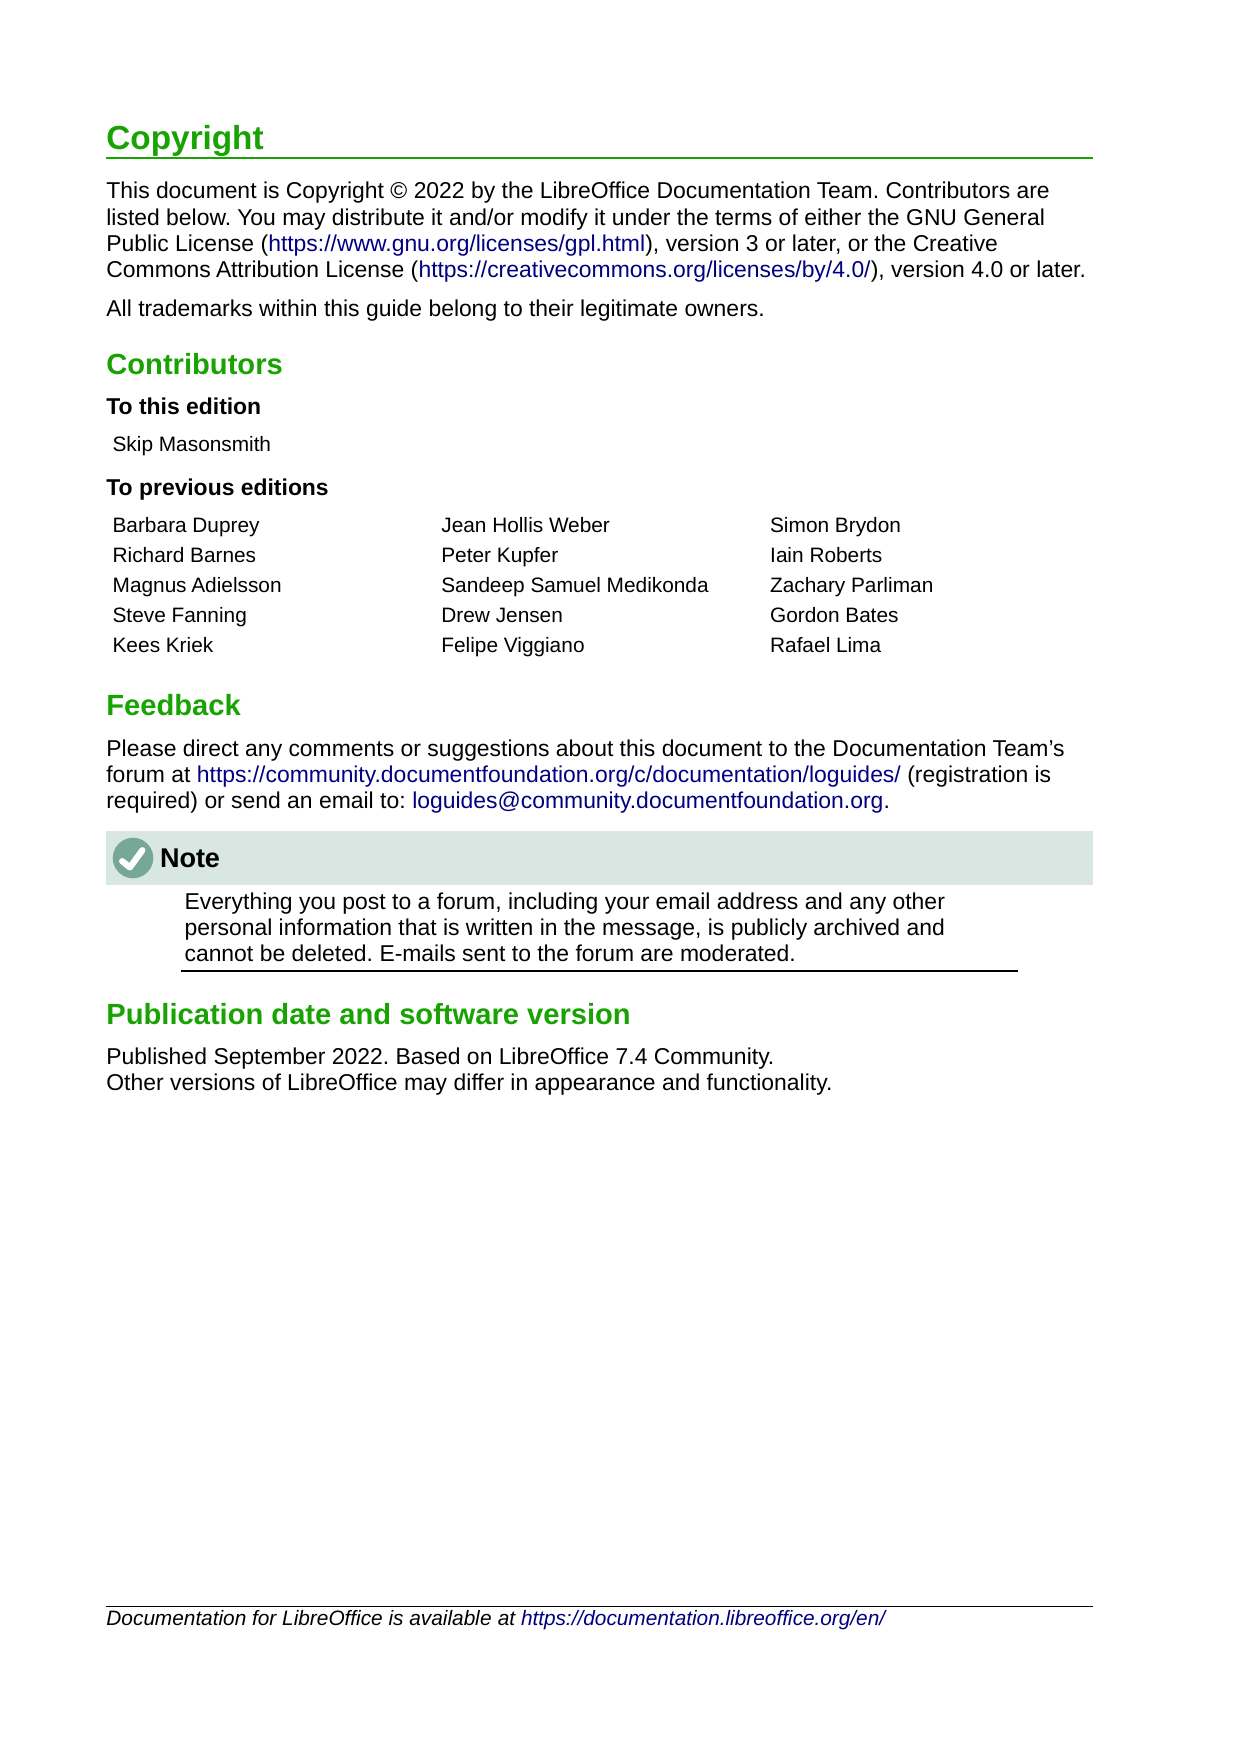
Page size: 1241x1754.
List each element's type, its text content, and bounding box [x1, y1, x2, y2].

table_header Simon Brydon [764, 513, 1093, 543]
table_cell Peter Kupfer [435, 543, 764, 573]
table_cell Rafael Lima [764, 633, 1093, 663]
table_cell Sandeep Samuel Medikonda [435, 573, 764, 603]
table_cell Magnus Adielsson [106, 573, 435, 603]
text All trademarks within this guide belong to their legitimate owners. [106, 295, 1093, 322]
table_header Barbara Duprey [106, 513, 435, 543]
text This document is Copyright © 2022 by the LibreOffice Documentation Team. Contributors are listed below. You may distribute it and/or modify it under the terms of either the GNU General Public License (https://www.gnu.org/licenses/gpl.html), version 3 or later, or the Creative Commons Attribution License (https://creativecommons.org/licenses/by/4.0/), version 4.0 or later. [106, 177, 1093, 283]
table_cell Felipe Viggiano [435, 633, 764, 663]
table_cell Zachary Parliman [764, 573, 1093, 603]
subtitle Copyright [106, 118, 1093, 157]
table_cell Richard Barnes [106, 543, 435, 573]
text Everything you post to a forum, including your email address and any other personal information that is written in the message, is publicly archived and cannot be deleted. E-mails sent to the forum are moderated. [181, 885, 1018, 970]
table_header [440, 432, 766, 462]
table_cell Kees Kriek [106, 633, 435, 663]
text To this edition [106, 393, 1093, 419]
table_header [766, 432, 1093, 462]
table_cell Gordon Bates [764, 603, 1093, 633]
subtitle Publication date and software version [106, 997, 1093, 1030]
text Please direct any comments or suggestions about this document to the Documentation Team’s forum at https://community.documentfoundation.org/c/documentation/loguides/ (registration is required) or send an email to: loguides@community.documentfoundation.org. [106, 734, 1093, 813]
table_cell Drew Jensen [435, 603, 764, 633]
text Published September 2022. Based on LibreOffice 7.4 Community. Other versions of LibreOffice may differ in appearance and functionality. [106, 1043, 1093, 1096]
subtitle Feedback [106, 688, 1093, 722]
table_cell Steve Fanning [106, 603, 435, 633]
table_cell Iain Roberts [764, 543, 1093, 573]
text To previous editions [106, 473, 1093, 500]
subtitle Contributors [106, 347, 1093, 380]
table_header Skip Masonsmith [106, 432, 440, 462]
table_header Jean Hollis Weber [435, 513, 764, 543]
subtitle Note [106, 831, 1093, 885]
